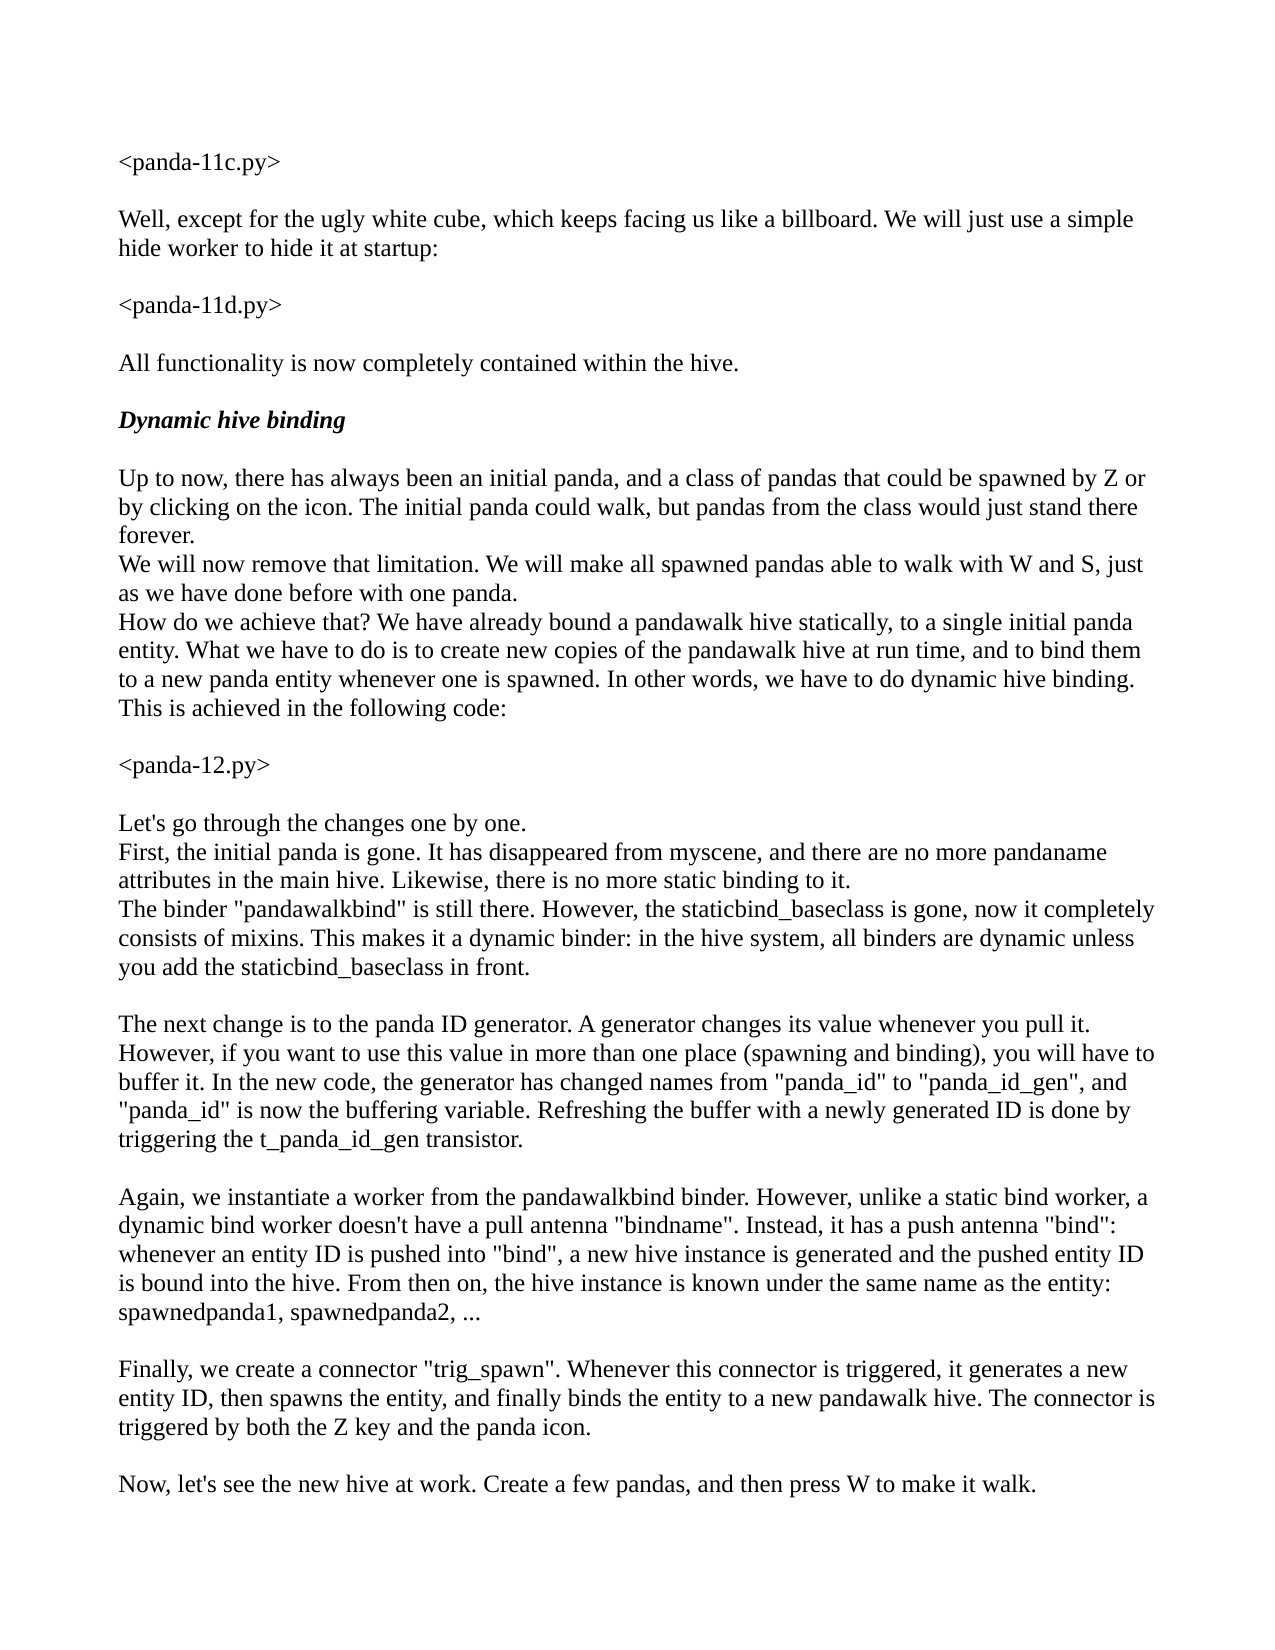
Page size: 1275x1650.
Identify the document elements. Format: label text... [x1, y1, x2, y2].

text This is achieved in the following code: [118, 693, 1157, 722]
text Now, let's see the new hive at work. Create a few pandas, and then press W to make it walk. [118, 1469, 1157, 1498]
text First, the initial panda is gone. It has disappeared from myscene, and there are no more pandaname attributes in the main hive. Likewise, there is no more static binding to it. [118, 837, 1157, 894]
text Let's go through the changes one by one. [118, 808, 1157, 837]
text Well, except for the ugly white cube, which keeps facing us like a billboard. We will just use a simple hide worker to hide it at startup: [118, 204, 1157, 262]
text All functionality is now completely contained within the hive. [118, 348, 1157, 377]
text The binder "pandawalkbind" is still there. However, the staticbind_baseclass is gone, now it completely consists of mixins. This makes it a dynamic binder: in the hive system, all binders are dynamic unless you add the staticbind_baseclass in front. [118, 894, 1157, 981]
text Up to now, there has always been an initial panda, and a class of pandas that could be spawned by Z or by clicking on the icon. The initial panda could walk, but pandas from the class would just stand there forever. [118, 463, 1157, 549]
text How do we achieve that? We have already bound a pandawalk hive statically, to a single initial panda entity. What we have to do is to create new copies of the pandawalk hive at run time, and to bind them to a new panda entity whenever one is spawned. In other words, we have to do dynamic hive binding. [118, 607, 1157, 693]
text Dynamic hive binding [118, 406, 1157, 434]
text Finally, we create a connector "trig_spawn". Whenever this connector is triggered, it generates a new entity ID, then spawns the entity, and finally binds the entity to a new pandawalk hive. The connector is triggered by both the Z key and the panda icon. [118, 1354, 1157, 1441]
text <panda-11d.py> [118, 291, 1157, 319]
text Again, we instantiate a worker from the pandawalkbind binder. However, unlike a static bind worker, a dynamic bind worker doesn't have a pull antenna "bindname". Instead, it has a push antenna "bind": whenever an entity ID is pushed into "bind", a new hive instance is generated and the pushed entity ID is bound into the hive. From then on, the hive instance is known under the same name as the entity: spawnedpanda1, spawnedpanda2, ... [118, 1182, 1157, 1326]
text The next change is to the panda ID generator. A generator changes its value whenever you pull it. However, if you want to use this value in more than one place (spawning and binding), you will have to buffer it. In the new code, the generator has changed names from "panda_id" to "panda_id_gen", and "panda_id" is now the buffering variable. Refreshing the buffer with a newly generated ID is done by triggering the t_panda_id_gen transistor. [118, 1009, 1157, 1153]
text We will now remove that limitation. We will make all spawned pandas able to walk with W and S, just as we have done before with one panda. [118, 549, 1157, 607]
text <panda-12.py> [118, 751, 1157, 779]
text <panda-11c.py> [118, 147, 1157, 176]
